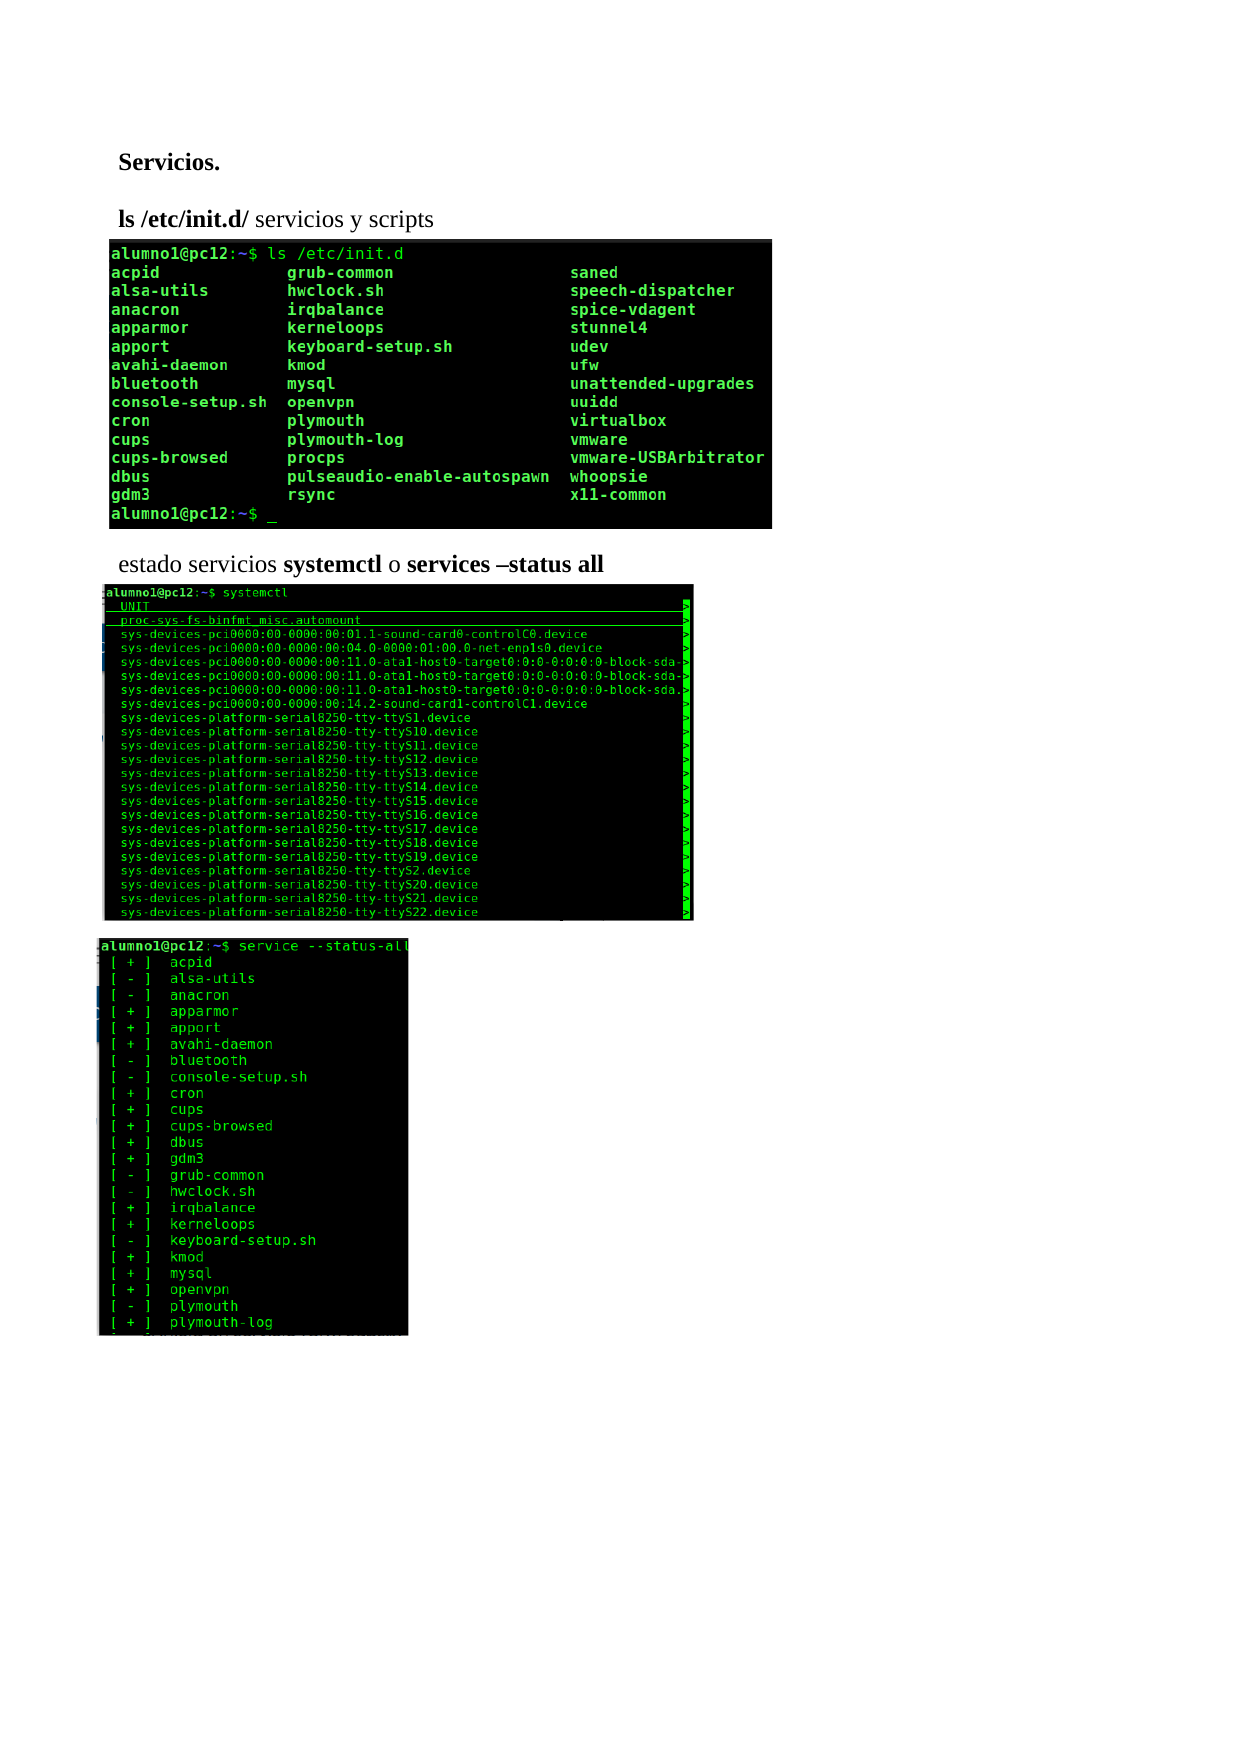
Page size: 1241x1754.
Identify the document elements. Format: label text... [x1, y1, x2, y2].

text ls /etc/init.d/ servicios y scripts [118, 204, 1122, 233]
text estado servicios systemctl o services –status all [118, 549, 1122, 578]
picture [96, 938, 409, 1336]
picture [109, 239, 773, 529]
picture [102, 584, 694, 921]
text Servicios. [118, 147, 1122, 176]
